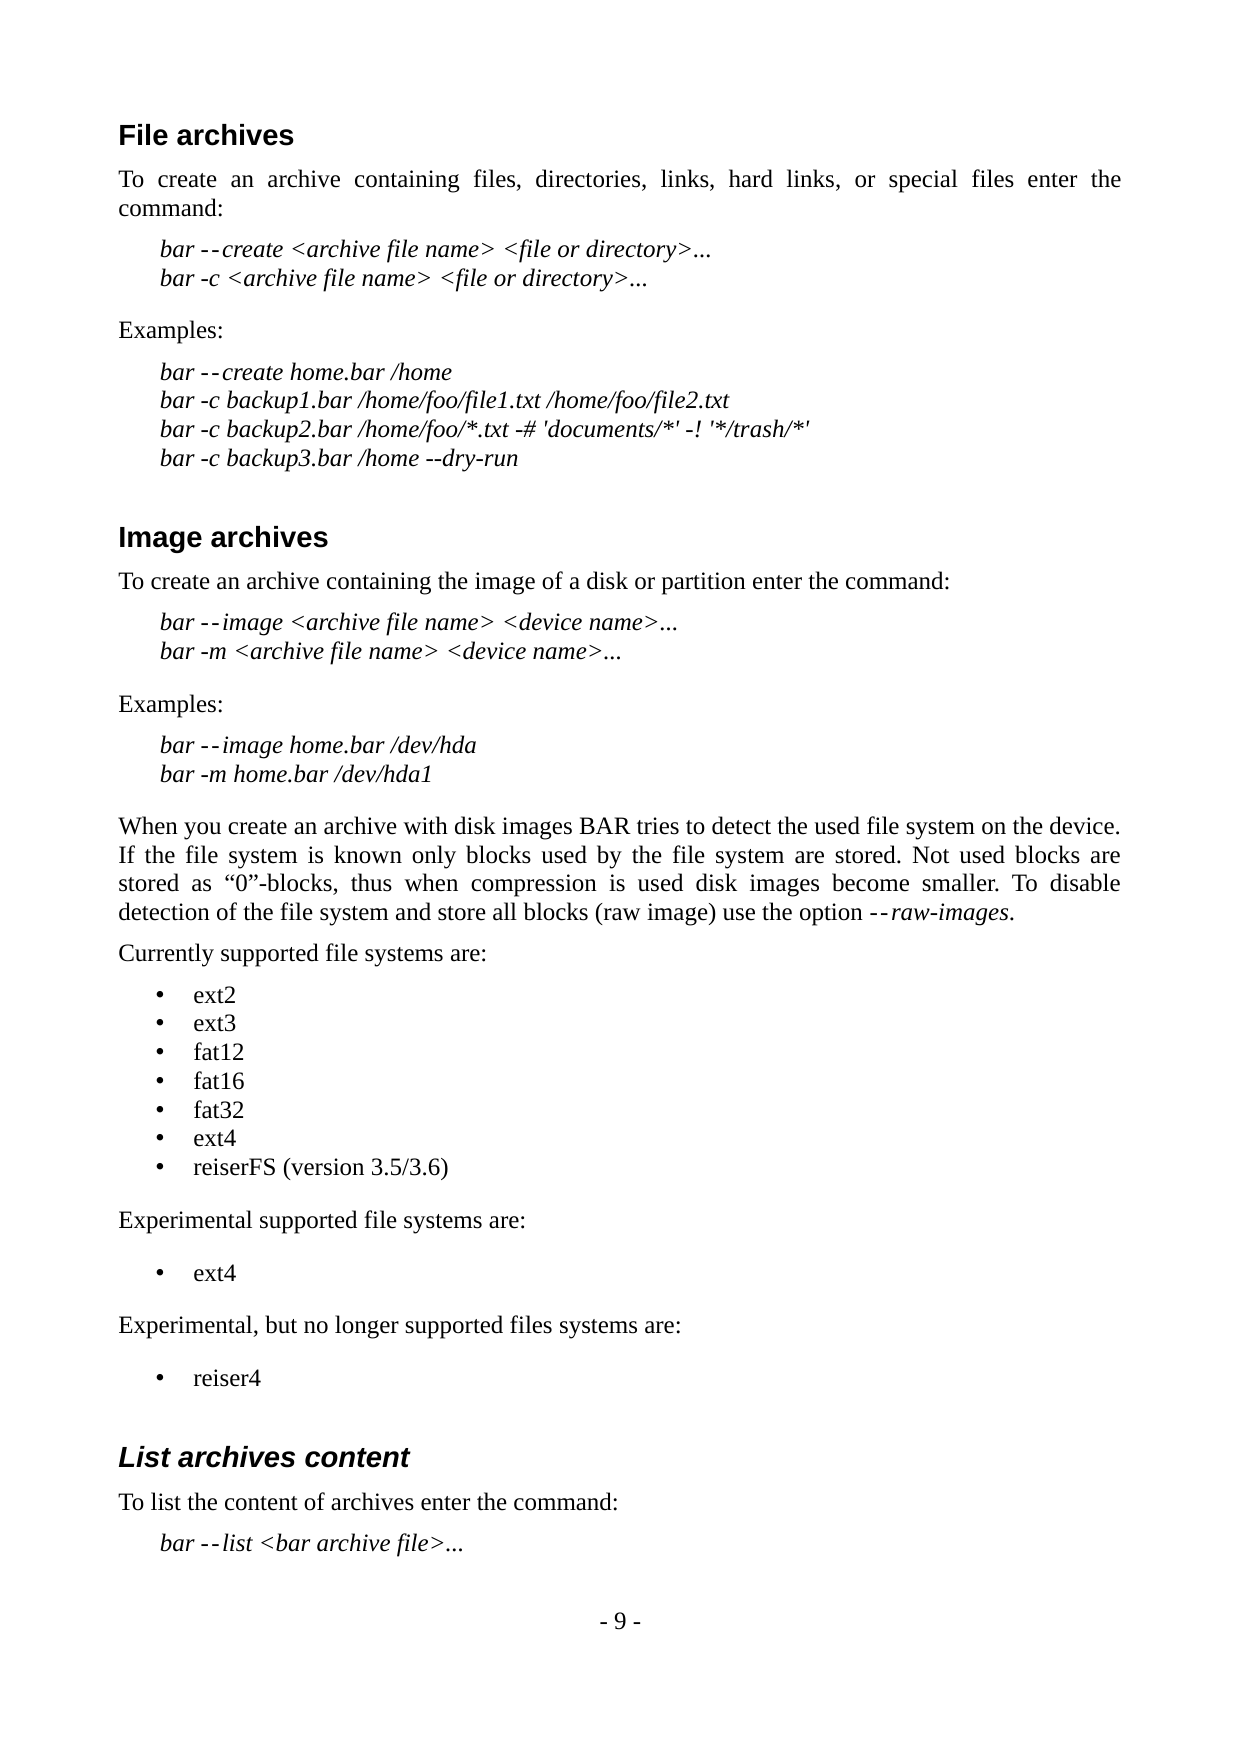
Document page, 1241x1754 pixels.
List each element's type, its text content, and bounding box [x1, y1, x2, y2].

list ext2 [156, 980, 1122, 1008]
text bar -m home.bar /dev/hda1 [159, 759, 1122, 787]
text bar ‑‑create <archive file name> <file or directory>... [159, 234, 1122, 263]
text bar -c backup1.bar /home/foo/file1.txt /home/foo/file2.txt [159, 385, 1122, 414]
text bar -c backup3.bar /home --dry-run [159, 443, 1122, 472]
text Experimental, but no longer supported files systems are: [118, 1310, 1122, 1339]
text bar -c backup2.bar /home/foo/*.txt -# 'documents/*' -! '*/trash/*' [159, 414, 1122, 443]
text bar ‑‑list <bar archive file>... [159, 1528, 1122, 1557]
text When you create an archive with disk images BAR tries to detect the used file system on the device. If the file system is known only blocks used by the file system are stored. Not used blocks are stored as “0”-blocks, thus when compression is used disk images become smaller. To disable detection of the file system and store all blocks (raw image) use the option ‑‑raw-images. [118, 811, 1122, 926]
list fat32 [156, 1095, 1122, 1123]
list reiser4 [156, 1363, 1122, 1392]
text To list the content of archives enter the command: [118, 1487, 1122, 1515]
text To create an archive containing files, directories, links, hard links, or special files enter the command: [118, 164, 1122, 222]
text Experimental supported file systems are: [118, 1205, 1122, 1233]
list ext4 [156, 1258, 1122, 1286]
list fat12 [156, 1037, 1122, 1066]
text bar ‑‑image home.bar /dev/hda [159, 730, 1122, 759]
text Examples: [118, 315, 1122, 344]
subtitle File archives [118, 118, 1122, 152]
text To create an archive containing the image of a disk or partition enter the command: [118, 566, 1122, 595]
list reiserFS (version 3.5/3.6) [156, 1152, 1122, 1181]
list ext4 [156, 1123, 1122, 1152]
text bar ‑‑image <archive file name> <device name>... [159, 607, 1122, 636]
text Examples: [118, 689, 1122, 717]
text bar -m <archive file name> <device name>... [159, 636, 1122, 665]
subtitle List archives content [118, 1441, 1122, 1474]
list fat16 [156, 1066, 1122, 1095]
list ext3 [156, 1008, 1122, 1037]
text bar -c <archive file name> <file or directory>... [159, 263, 1122, 292]
text Currently supported file systems are: [118, 938, 1122, 967]
subtitle Image archives [118, 520, 1122, 554]
text bar ‑‑create home.bar /home [159, 357, 1122, 385]
